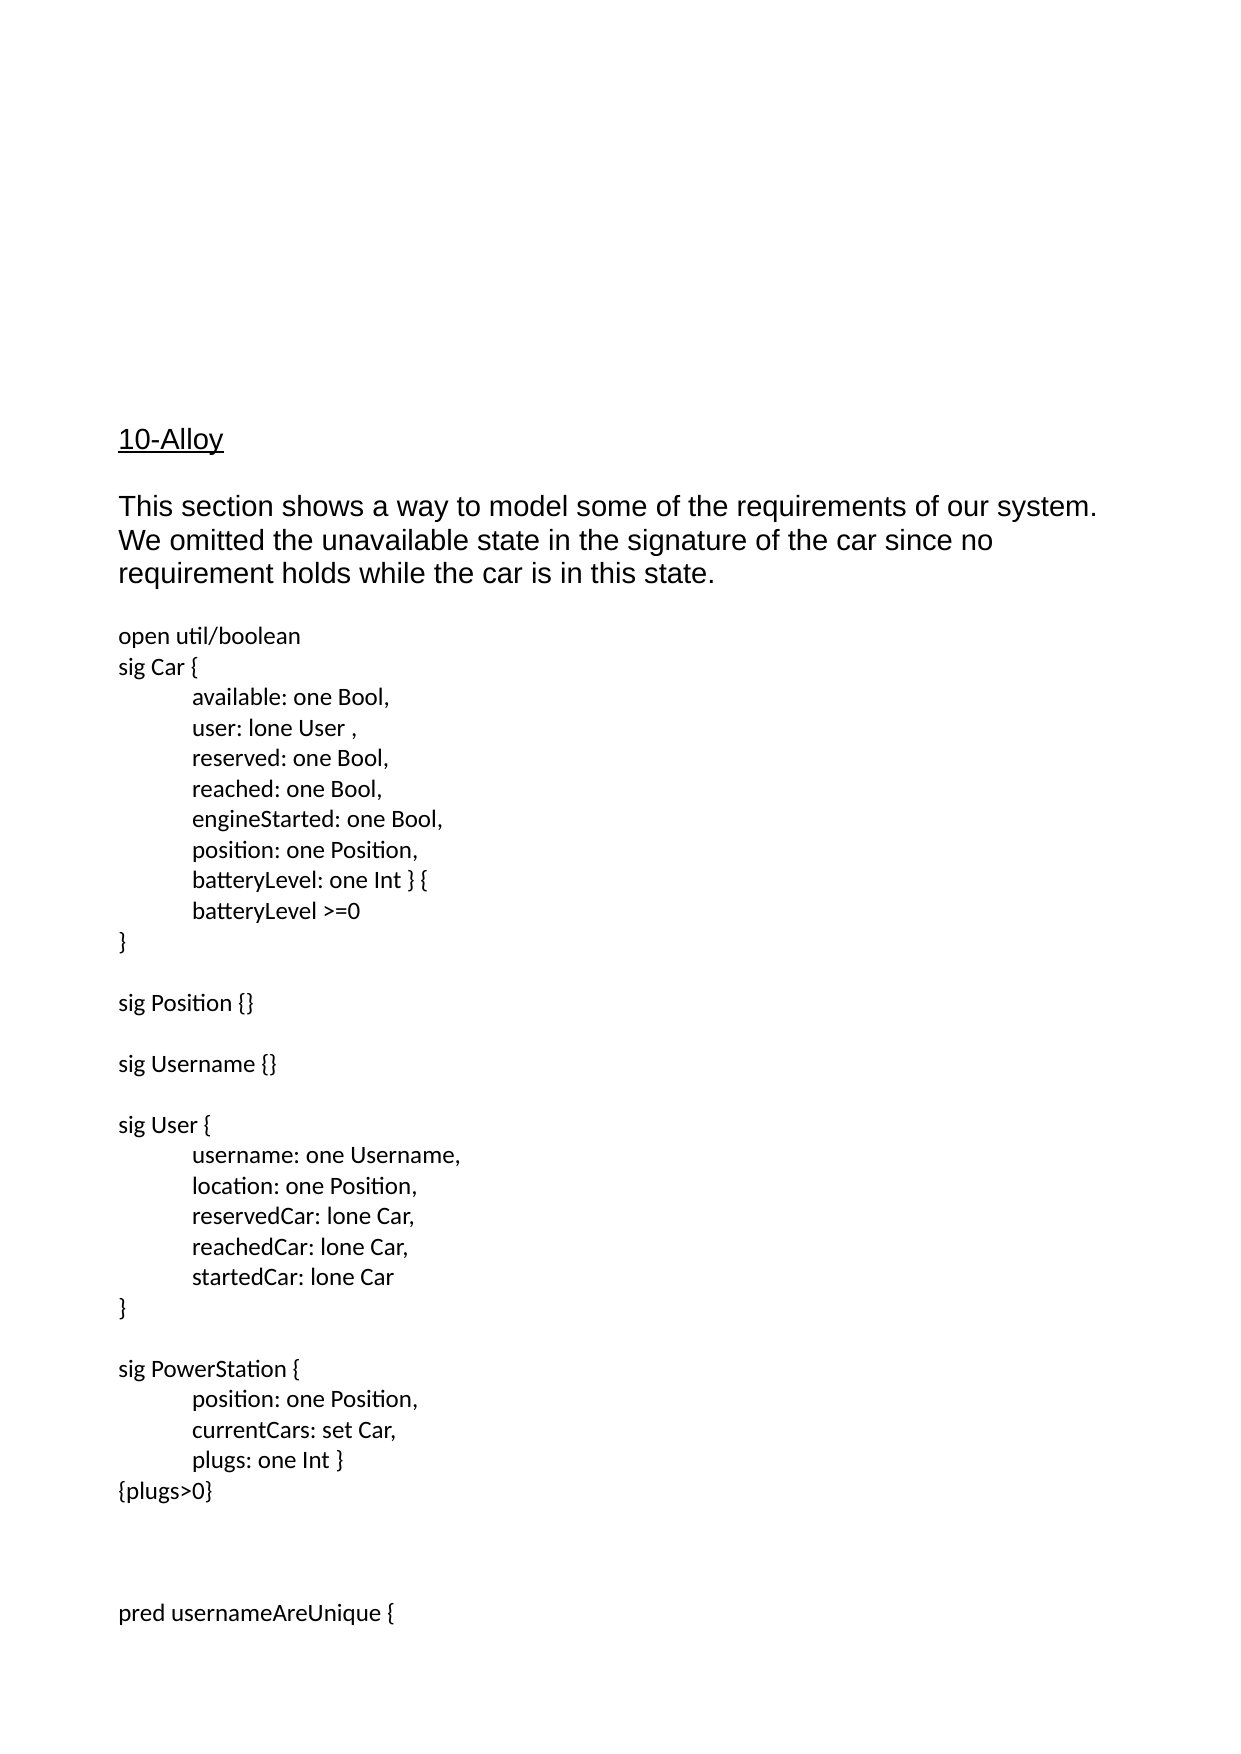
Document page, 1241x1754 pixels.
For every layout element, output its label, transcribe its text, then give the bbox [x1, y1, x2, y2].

text sig User { [118, 1109, 1122, 1139]
text plugs: one Int } [118, 1444, 1122, 1475]
text startedCar: lone Car [118, 1261, 1122, 1292]
text currentCars: set Car, [118, 1414, 1122, 1444]
text sig PowerStation { [118, 1353, 1122, 1383]
text } [118, 926, 1122, 956]
text position: one Position, [118, 1383, 1122, 1414]
text sig Car { [118, 651, 1122, 682]
text batteryLevel: one Int } { [118, 865, 1122, 895]
text open util/boolean [118, 621, 1122, 651]
text reachedCar: lone Car, [118, 1231, 1122, 1261]
text This section shows a way to model some of the requirements of our system. We omitted the unavailable state in the signature of the car since no requirement holds while the car is in this state. [118, 489, 1122, 590]
text reached: one Bool, [118, 773, 1122, 804]
text } [118, 1292, 1122, 1322]
text username: one Username, [118, 1139, 1122, 1170]
text batteryLevel >=0 [118, 895, 1122, 926]
text available: one Bool, [118, 682, 1122, 712]
text reserved: one Bool, [118, 743, 1122, 773]
text {plugs>0} [118, 1475, 1122, 1506]
text 10-Alloy [118, 422, 1122, 456]
text engineStarted: one Bool, [118, 804, 1122, 834]
text user: lone User , [118, 712, 1122, 743]
text location: one Position, [118, 1170, 1122, 1200]
text pred usernameAreUnique { [118, 1597, 1122, 1628]
text position: one Position, [118, 834, 1122, 865]
text sig Username {} [118, 1048, 1122, 1078]
text sig Position {} [118, 987, 1122, 1017]
text reservedCar: lone Car, [118, 1200, 1122, 1231]
